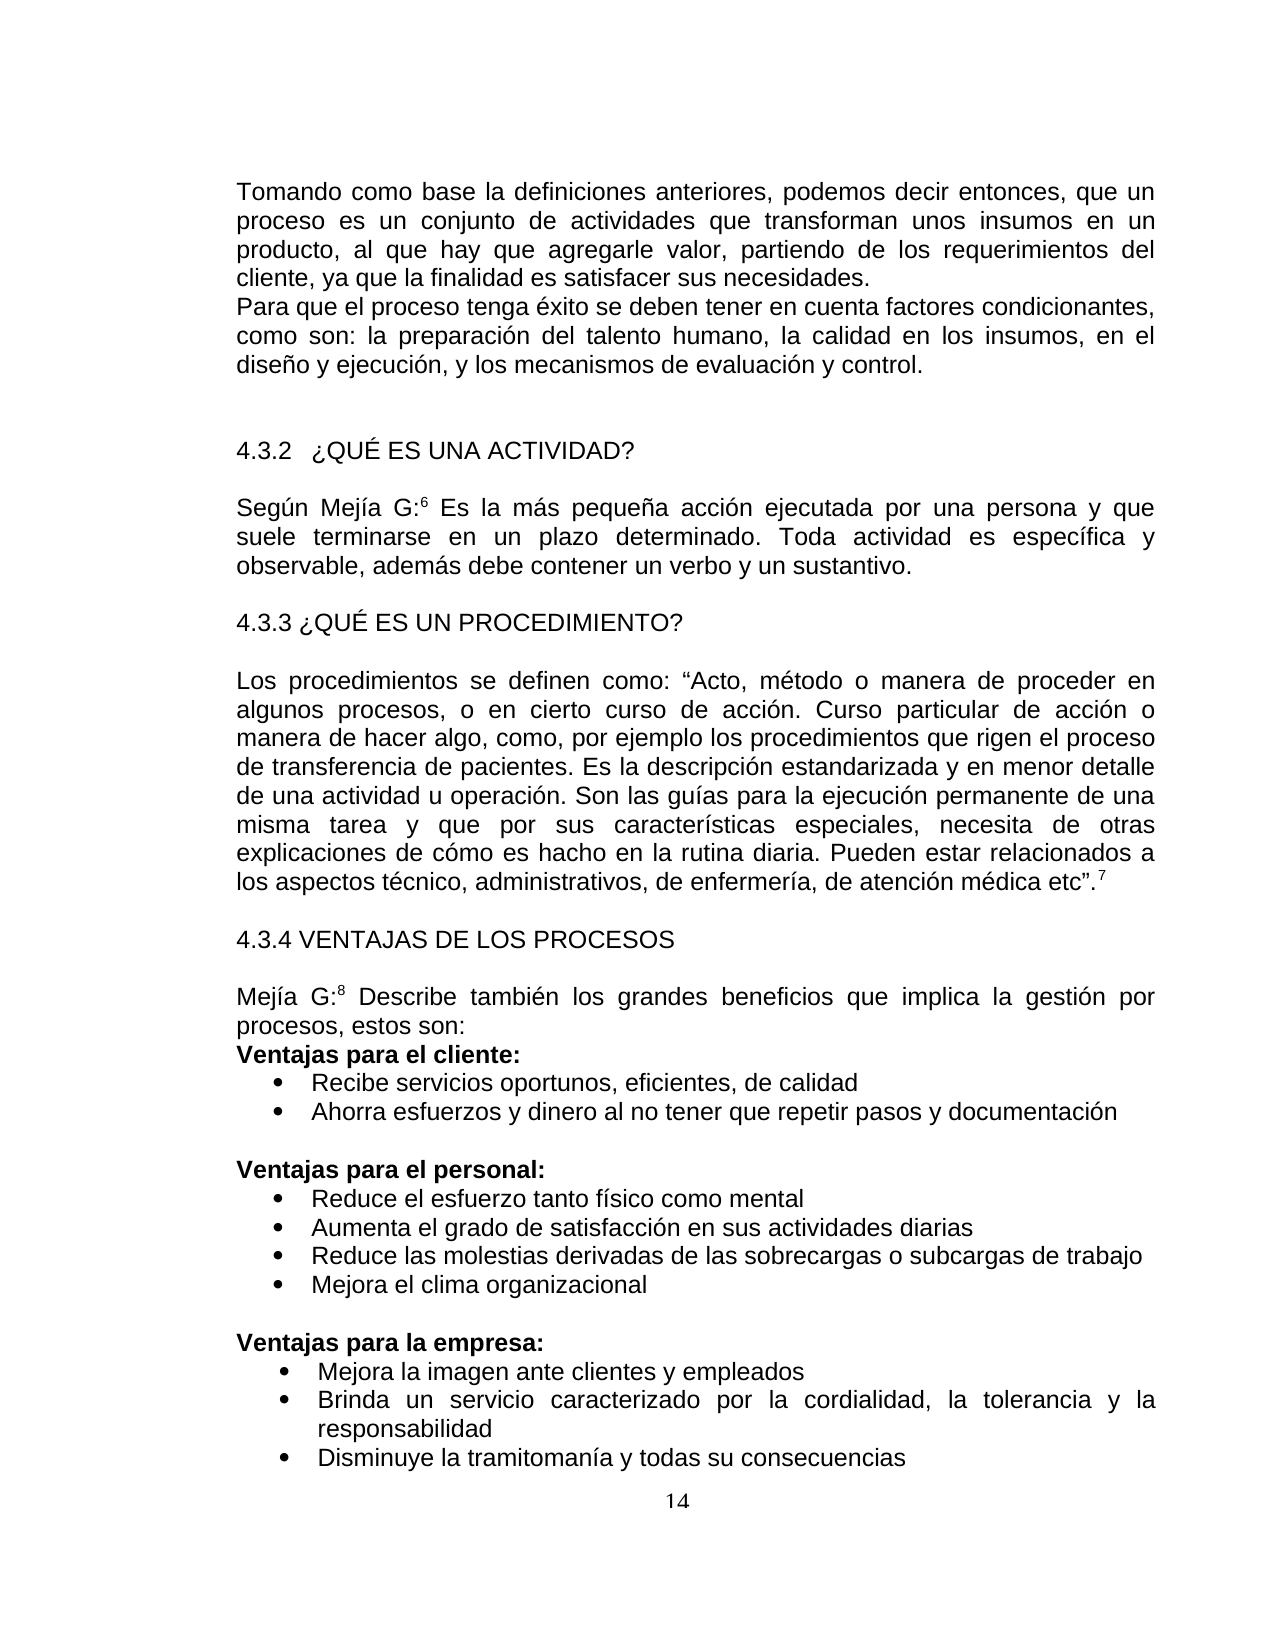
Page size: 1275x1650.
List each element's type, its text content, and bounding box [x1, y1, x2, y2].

list Reduce las molestias derivadas de las sobrecargas o subcargas de trabajo [274, 1241, 1157, 1270]
list Mejora la imagen ante clientes y empleados [280, 1357, 1157, 1385]
text Tomando como base la definiciones anteriores, podemos decir entonces, que un proceso es un conjunto de actividades que transforman unos insumos en un producto, al que hay que agregarle valor, partiendo de los requerimientos del cliente, ya que la finalidad es satisfacer sus necesidades. [236, 177, 1157, 292]
text Ventajas para el cliente: [236, 1040, 1157, 1068]
text Según Mejía G:6 Es la más pequeña acción ejecutada por una persona y que suele terminarse en un plazo determinado. Toda actividad es específica y observable, además debe contener un verbo y un sustantivo. [236, 493, 1157, 580]
text Ventajas para el personal: [236, 1155, 1157, 1184]
list Mejora el clima organizacional [274, 1270, 1157, 1299]
text Para que el proceso tenga éxito se deben tener en cuenta factores condicionantes, como son: la preparación del talento humano, la calidad en los insumos, en el diseño y ejecución, y los mecanismos de evaluación y control. [236, 292, 1157, 378]
list Ahorra esfuerzos y dinero al no tener que repetir pasos y documentación [274, 1097, 1157, 1126]
text 4.3.3 ¿QUÉ ES UN PROCEDIMIENTO? [236, 608, 1157, 637]
list Disminuye la tramitomanía y todas su consecuencias [280, 1443, 1157, 1472]
list [237, 1480, 1117, 1515]
list Aumenta el grado de satisfacción en sus actividades diarias [274, 1212, 1157, 1241]
text 4.3.4 VENTAJAS DE LOS PROCESOS [236, 925, 1157, 953]
list Recibe servicios oportunos, eficientes, de calidad [274, 1068, 1157, 1097]
list ¿QUÉ ES UNA ACTIVIDAD? [236, 436, 1157, 465]
list Brinda un servicio caracterizado por la cordialidad, la tolerancia y la responsabilidad [280, 1385, 1157, 1443]
text Los procedimientos se definen como: “Acto, método o manera de proceder en algunos procesos, o en cierto curso de acción. Curso particular de acción o manera de hacer algo, como, por ejemplo los procedimientos que rigen el proceso de transferencia de pacientes. Es la descripción estandarizada y en menor detalle de una actividad u operación. Son las guías para la ejecución permanente de una misma tarea y que por sus características especiales, necesita de otras explicaciones de cómo es hacho en la rutina diaria. Pueden estar relacionados a los aspectos técnico, administrativos, de enfermería, de atención médica etc”.7 [236, 666, 1157, 896]
text Ventajas para la empresa: [236, 1328, 1157, 1357]
list 14 [252, 1487, 1102, 1508]
text Mejía G:8 Describe también los grandes beneficios que implica la gestión por procesos, estos son: [236, 982, 1157, 1040]
list Reduce el esfuerzo tanto físico como mental [274, 1184, 1157, 1212]
